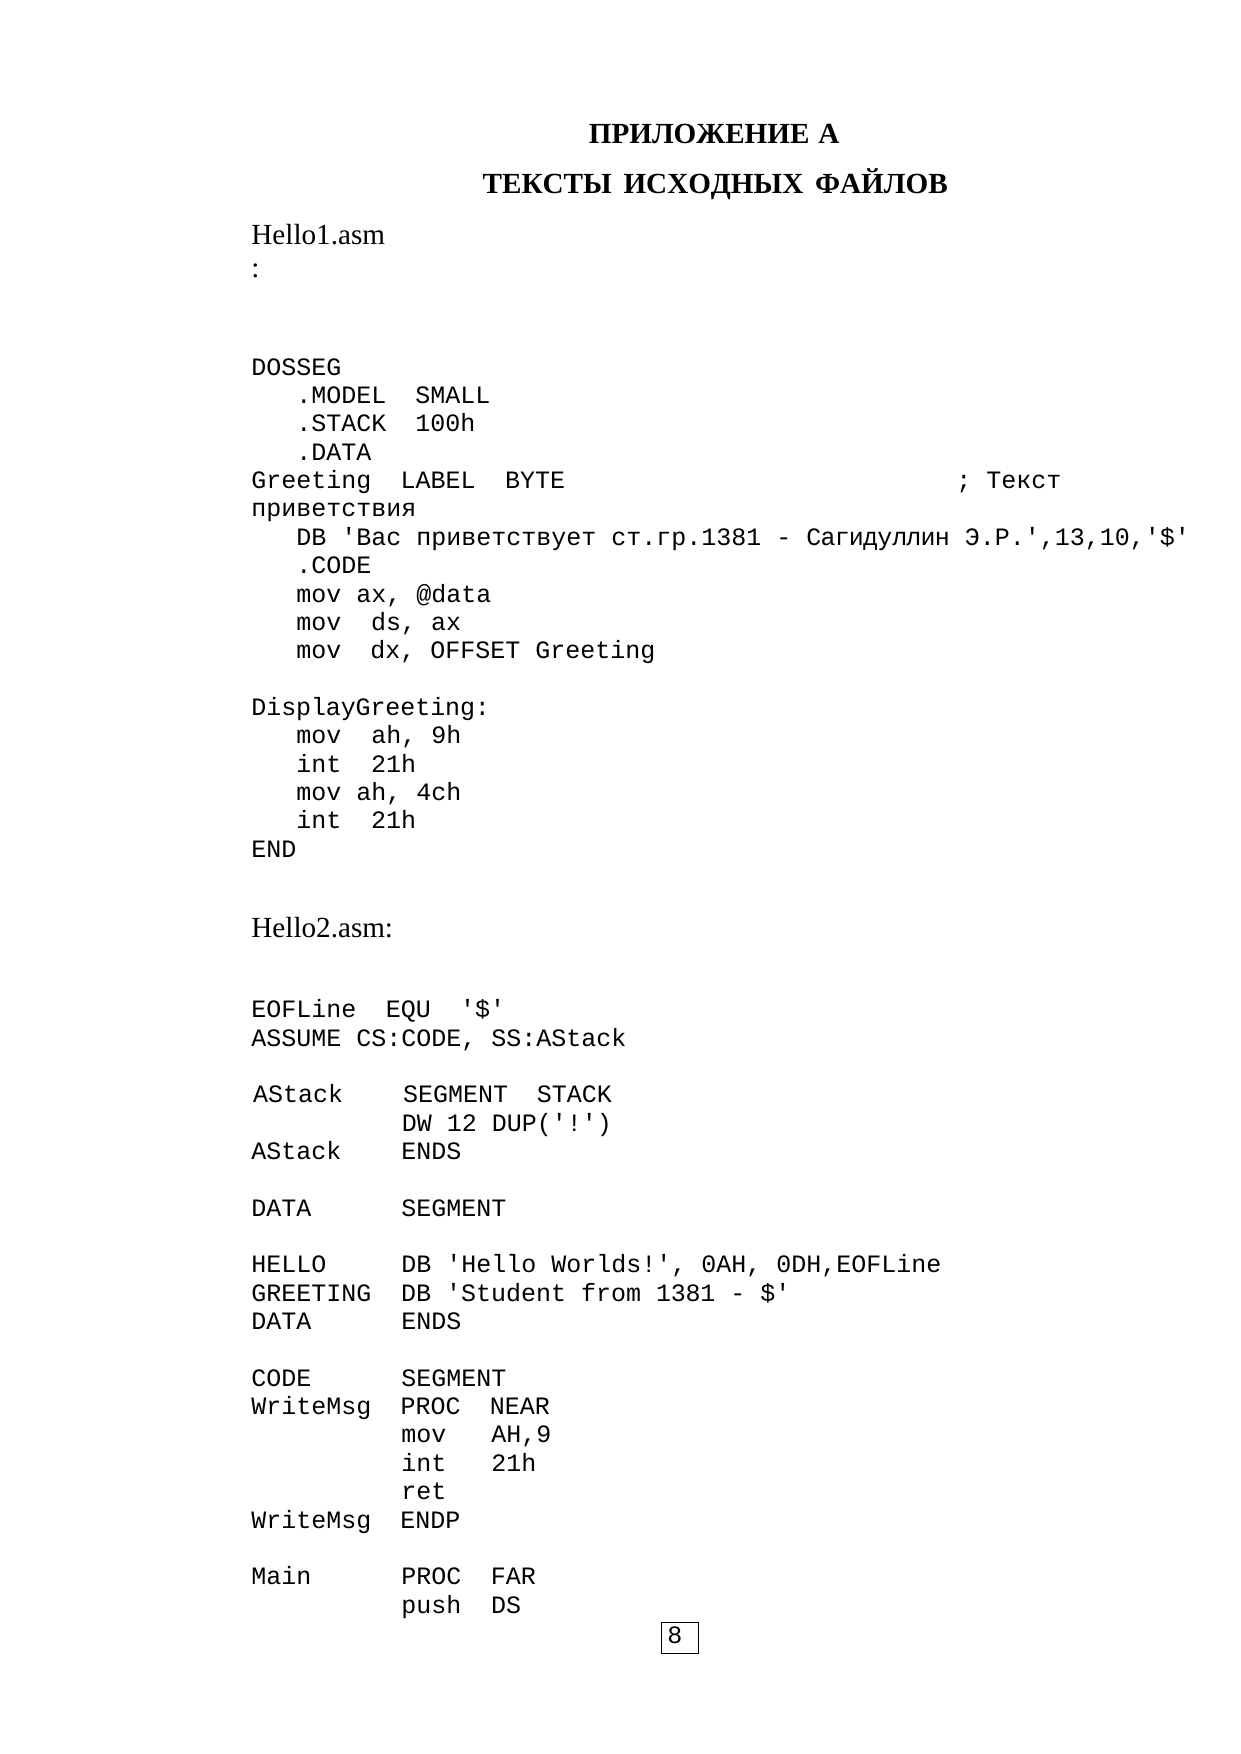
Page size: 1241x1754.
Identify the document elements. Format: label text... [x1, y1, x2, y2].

text Greeting LABEL BYTE ; Текст приветствия [251, 468, 1061, 524]
text Hello1.asm: [251, 217, 393, 284]
text DATA SEGMENT [251, 1195, 1205, 1224]
text .STACK 100h [296, 411, 1205, 439]
text END [251, 836, 1205, 864]
text HELLO DB 'Hello Worlds!', 0AH, 0DH,EOFLine GREETING DB 'Student from 1381 - $' [251, 1252, 941, 1309]
text DATA ENDS [251, 1309, 1205, 1337]
text Main PROC FAR [251, 1564, 1205, 1592]
text mov AH,9 [401, 1422, 1205, 1450]
text ASSUME CS:CODE, SS:AStack [251, 1025, 1205, 1054]
text mov dx, OFFSET Greeting [296, 638, 1205, 666]
text .DATA [296, 439, 1205, 468]
text WriteMsg ENDP [251, 1507, 1205, 1536]
text DisplayGreeting: mov ah, 9h int 21h [251, 694, 504, 779]
text .MODEL SMALL [296, 383, 1205, 411]
text DOSSEG [251, 354, 1205, 383]
text WriteMsg PROC NEAR [251, 1394, 1205, 1422]
text DW 12 DUP('!') [154, 1110, 611, 1139]
text .CODE [296, 553, 1205, 581]
subtitle ПРИЛОЖЕНИЕ А ТЕКСТЫ ИСХОДНЫХ ФАЙЛОВ [482, 116, 966, 200]
text EOFLine EQU '$' [251, 997, 1205, 1025]
text CODE SEGMENT [251, 1365, 1205, 1394]
text AStack SEGMENT STACK [154, 1082, 611, 1110]
text push DS [401, 1592, 1205, 1621]
text AStack ENDS [251, 1139, 1205, 1167]
text Hello2.asm: [251, 910, 1205, 943]
text int 21h ret [401, 1451, 536, 1507]
text mov ax, @data mov ds, ax [296, 581, 504, 638]
text DB 'Вас приветствует ст.гр.1381 - Сагидуллин Э.Р.',13,10,'$' [296, 524, 1205, 553]
text mov ah, 4ch int 21h [296, 779, 504, 836]
